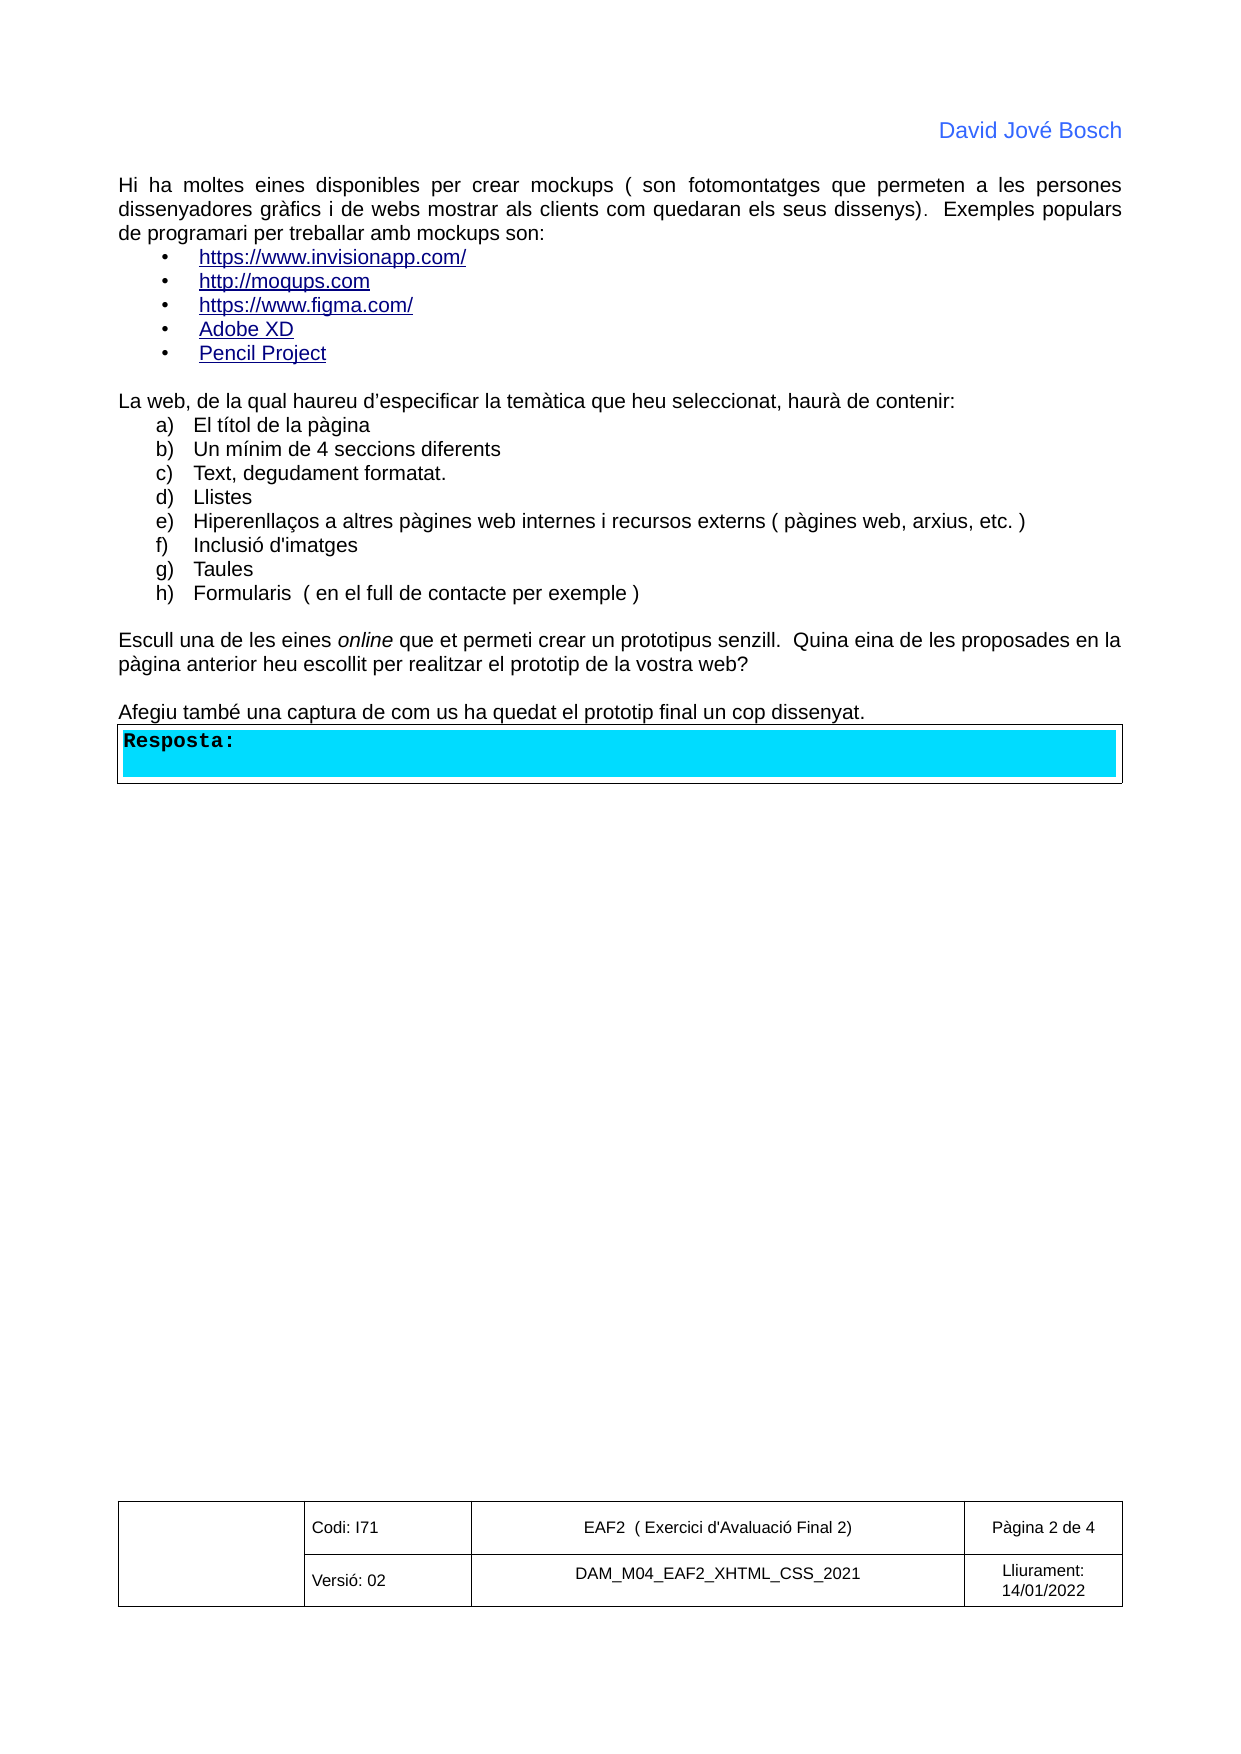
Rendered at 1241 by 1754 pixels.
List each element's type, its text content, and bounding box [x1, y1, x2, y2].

list http://moqups.com [161, 268, 1122, 293]
text Afegiu també una captura de com us ha quedat el prototip final un cop dissenyat. [118, 700, 1122, 724]
text Escull una de les eines online que et permeti crear un prototipus senzill. Quina eina de les proposades en la pàgina anterior heu escollit per realitzar el prototip de la vostra web? [118, 628, 1122, 676]
text La web, de la qual haureu d’especificar la temàtica que heu seleccionat, haurà de contenir: [118, 389, 1122, 413]
list Formularis ( en el full de contacte per exemple ) [156, 580, 1122, 604]
list Inclusió d'imatges [156, 532, 1122, 556]
list Pencil Project [161, 341, 1122, 365]
text Hi ha moltes eines disponibles per crear mockups ( son fotomontatges que permeten a les persones dissenyadores gràfics i de webs mostrar als clients com quedaran els seus dissenys). Exemples populars de programari per treballar amb mockups son: [118, 173, 1122, 244]
table_header Resposta: [118, 725, 1122, 783]
list Hiperenllaços a altres pàgines web internes i recursos externs ( pàgines web, arxius, etc. ) [156, 508, 1122, 532]
list Adobe XD [161, 317, 1122, 341]
list Un mínim de 4 seccions diferents [156, 437, 1122, 461]
list El títol de la pàgina [156, 413, 1122, 437]
list https://www.invisionapp.com/ [161, 244, 1122, 268]
list Llistes [156, 484, 1122, 508]
list Taules [156, 556, 1122, 580]
list Text, degudament formatat. [156, 461, 1122, 484]
list https://www.figma.com/ [161, 293, 1122, 317]
